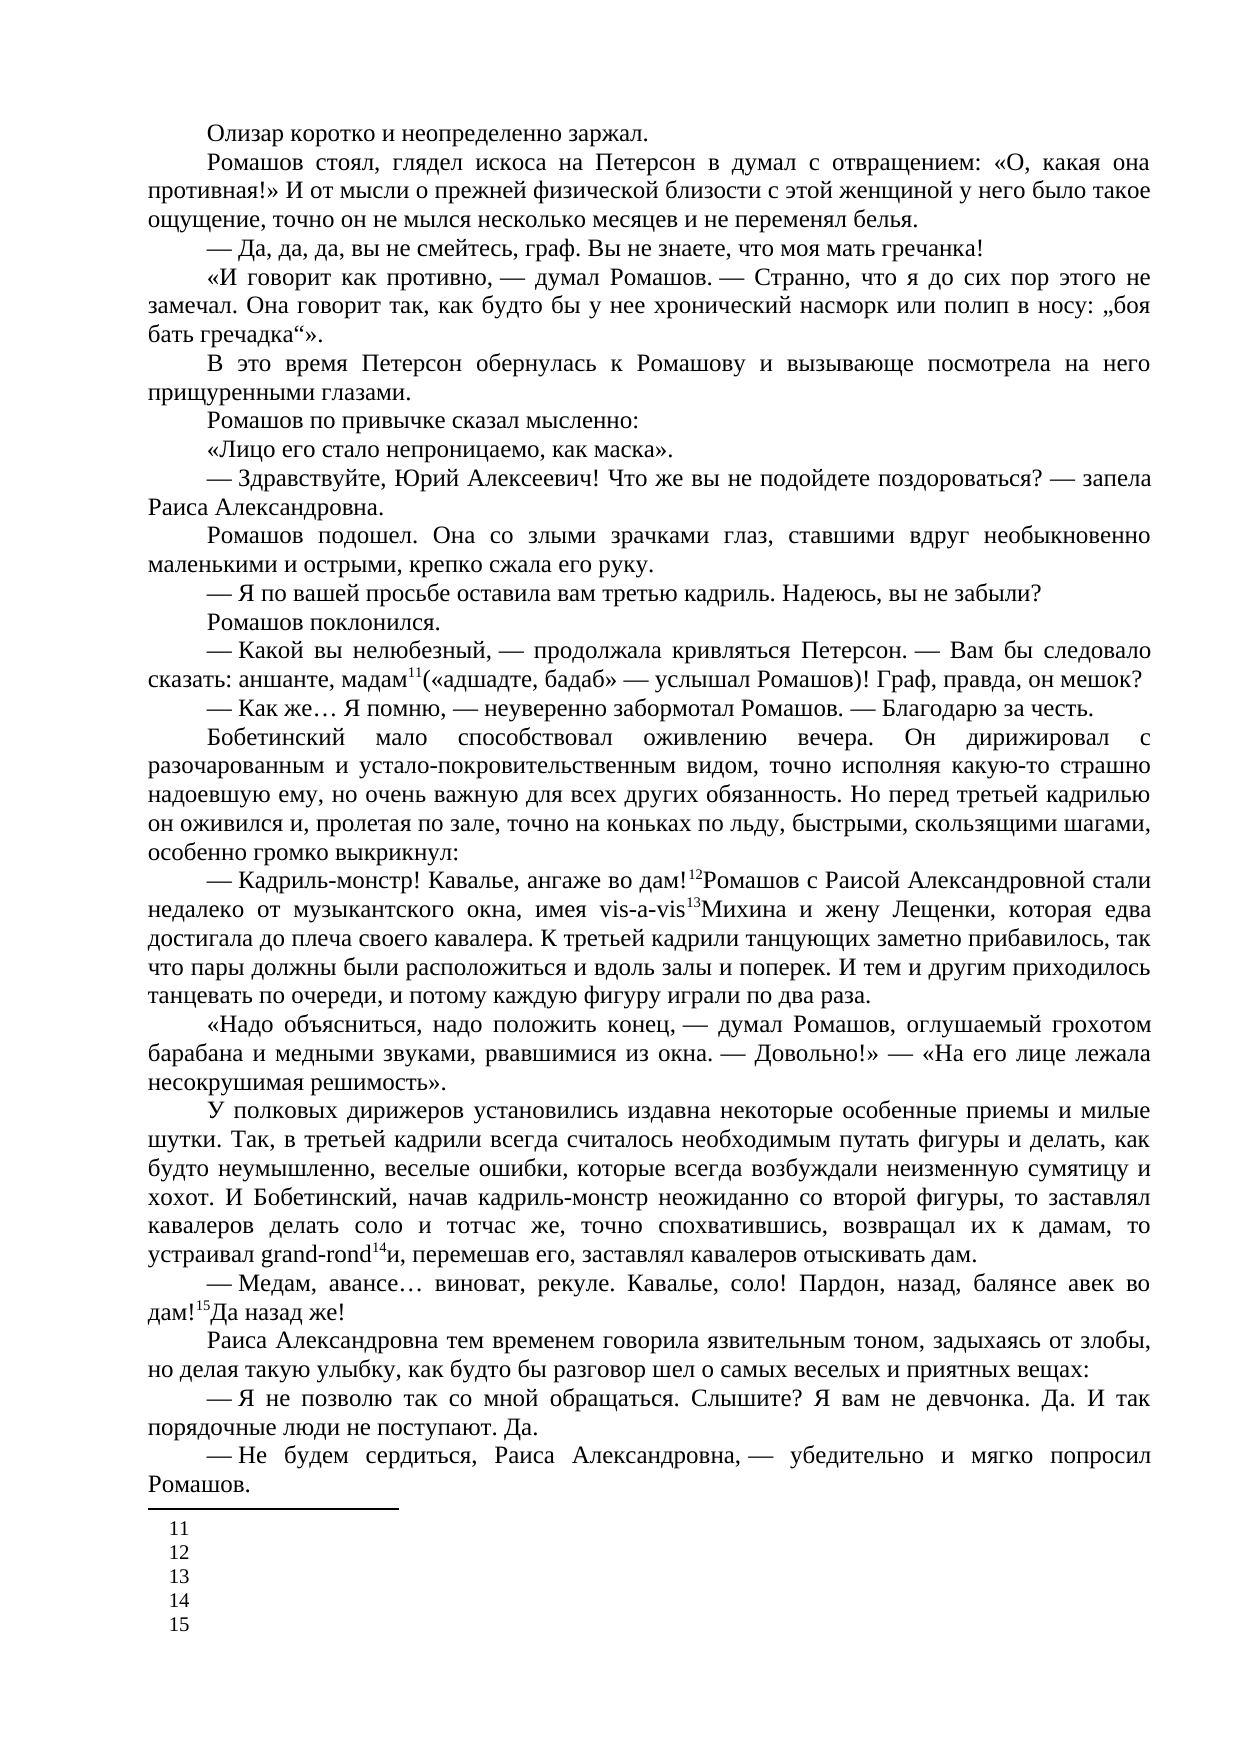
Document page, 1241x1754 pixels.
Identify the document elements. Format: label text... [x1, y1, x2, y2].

text Ромашов подошел. Она со злыми зрачками глаз, ставшими вдруг необыкновенно маленькими и острыми, крепко сжала его руку. [148, 521, 1152, 578]
text Бобетинский мало способствовал оживлению вечера. Он дирижировал с разочарованным и устало-покровительственным видом, точно исполняя какую-то страшно надоевшую ему, но очень важную для всех других обязанность. Но перед третьей кадрилью он оживился и, пролетая по зале, точно на коньках по льду, быстрыми, скользящими шагами, особенно громко выкрикнул: [148, 722, 1152, 866]
text У полковых дирижеров установились издавна некоторые особенные приемы и милые шутки. Так, в третьей кадрили всегда считалось необходимым путать фигуры и делать, как будто неумышленно, веселые ошибки, которые всегда возбуждали неизменную сумятицу и хохот. И Бобетинский, начав кадриль-монстр неожиданно со второй фигуры, то заставлял кавалеров делать соло и тотчас же, точно спохватившись, возвращал их к дамам, то устраивал grand-rondи, перемешав его, заставлял кавалеров отыскивать дам. [148, 1096, 1152, 1268]
text Ромашов поклонился. [148, 607, 1152, 636]
text — Медам, авансе… виноват, рекуле. Кавалье, соло! Пардон, назад, балянсе авек во дам!Да назад же! [148, 1268, 1152, 1326]
text «Лицо его стало непроницаемо, как маска». [148, 434, 1152, 463]
text Олизар коротко и неопределенно заржал. [148, 118, 1152, 147]
text — Какой вы нелюбезный, — продолжала кривляться Петерсон. — Вам бы следовало сказать: аншанте, мадам(«адшадте, бадаб» — услышал Ромашов)! Граф, правда, он мешок? [148, 636, 1152, 693]
text — Да, да, да, вы не смейтесь, граф. Вы не знаете, что моя мать гречанка! [148, 233, 1152, 262]
text Ромашов по привычке сказал мысленно: [148, 406, 1152, 434]
text «И говорит как противно, — думал Ромашов. — Странно, что я до сих пор этого не замечал. Она говорит так, как будто бы у нее хронический насморк или полип в носу: „боя бать гречадка“». [148, 262, 1152, 348]
text Ромашов стоял, глядел искоса на Петерсон в думал с отвращением: «О, какая она противная!» И от мысли о прежней физической близости с этой женщиной у него было такое ощущение, точно он не мылся несколько месяцев и не переменял белья. [148, 147, 1152, 233]
text «Надо объясниться, надо положить конец, — думал Ромашов, оглушаемый грохотом барабана и медными звуками, рвавшимися из окна. — Довольно!» — «На его лице лежала несокрушимая решимость». [148, 1009, 1152, 1096]
text Раиса Александровна тем временем говорила язвительным тоном, задыхаясь от злобы, но делая такую улыбку, как будто бы разговор шел о самых веселых и приятных вещах: [148, 1326, 1152, 1383]
text — Я по вашей просьбе оставила вам третью кадриль. Надеюсь, вы не забыли? [148, 578, 1152, 607]
text — Я не позволю так со мной обращаться. Слышите? Я вам не девчонка. Да. И так порядочные люди не поступают. Да. [148, 1383, 1152, 1441]
text В это время Петерсон обернулась к Ромашову и вызывающе посмотрела на него прищуренными глазами. [148, 348, 1152, 406]
text — Не будем сердиться, Раиса Александровна, — убедительно и мягко попросил Ромашов. [148, 1441, 1152, 1498]
text — Здравствуйте, Юрий Алексеевич! Что же вы не подойдете поздороваться? — запела Раиса Александровна. [148, 463, 1152, 521]
text — Как же… Я помню, — неуверенно забормотал Ромашов. — Благодарю за честь. [148, 693, 1152, 722]
text — Кадриль-монстр! Кавалье, ангаже во дам!Ромашов с Раисой Александровной стали недалеко от музыкантского окна, имея vis-a-visМихина и жену Лещенки, которая едва достигала до плеча своего кавалера. К третьей кадрили танцующих заметно прибавилось, так что пары должны были расположиться и вдоль залы и поперек. И тем и другим приходилось танцевать по очереди, и потому каждую фигуру играли по два раза. [148, 866, 1152, 1009]
